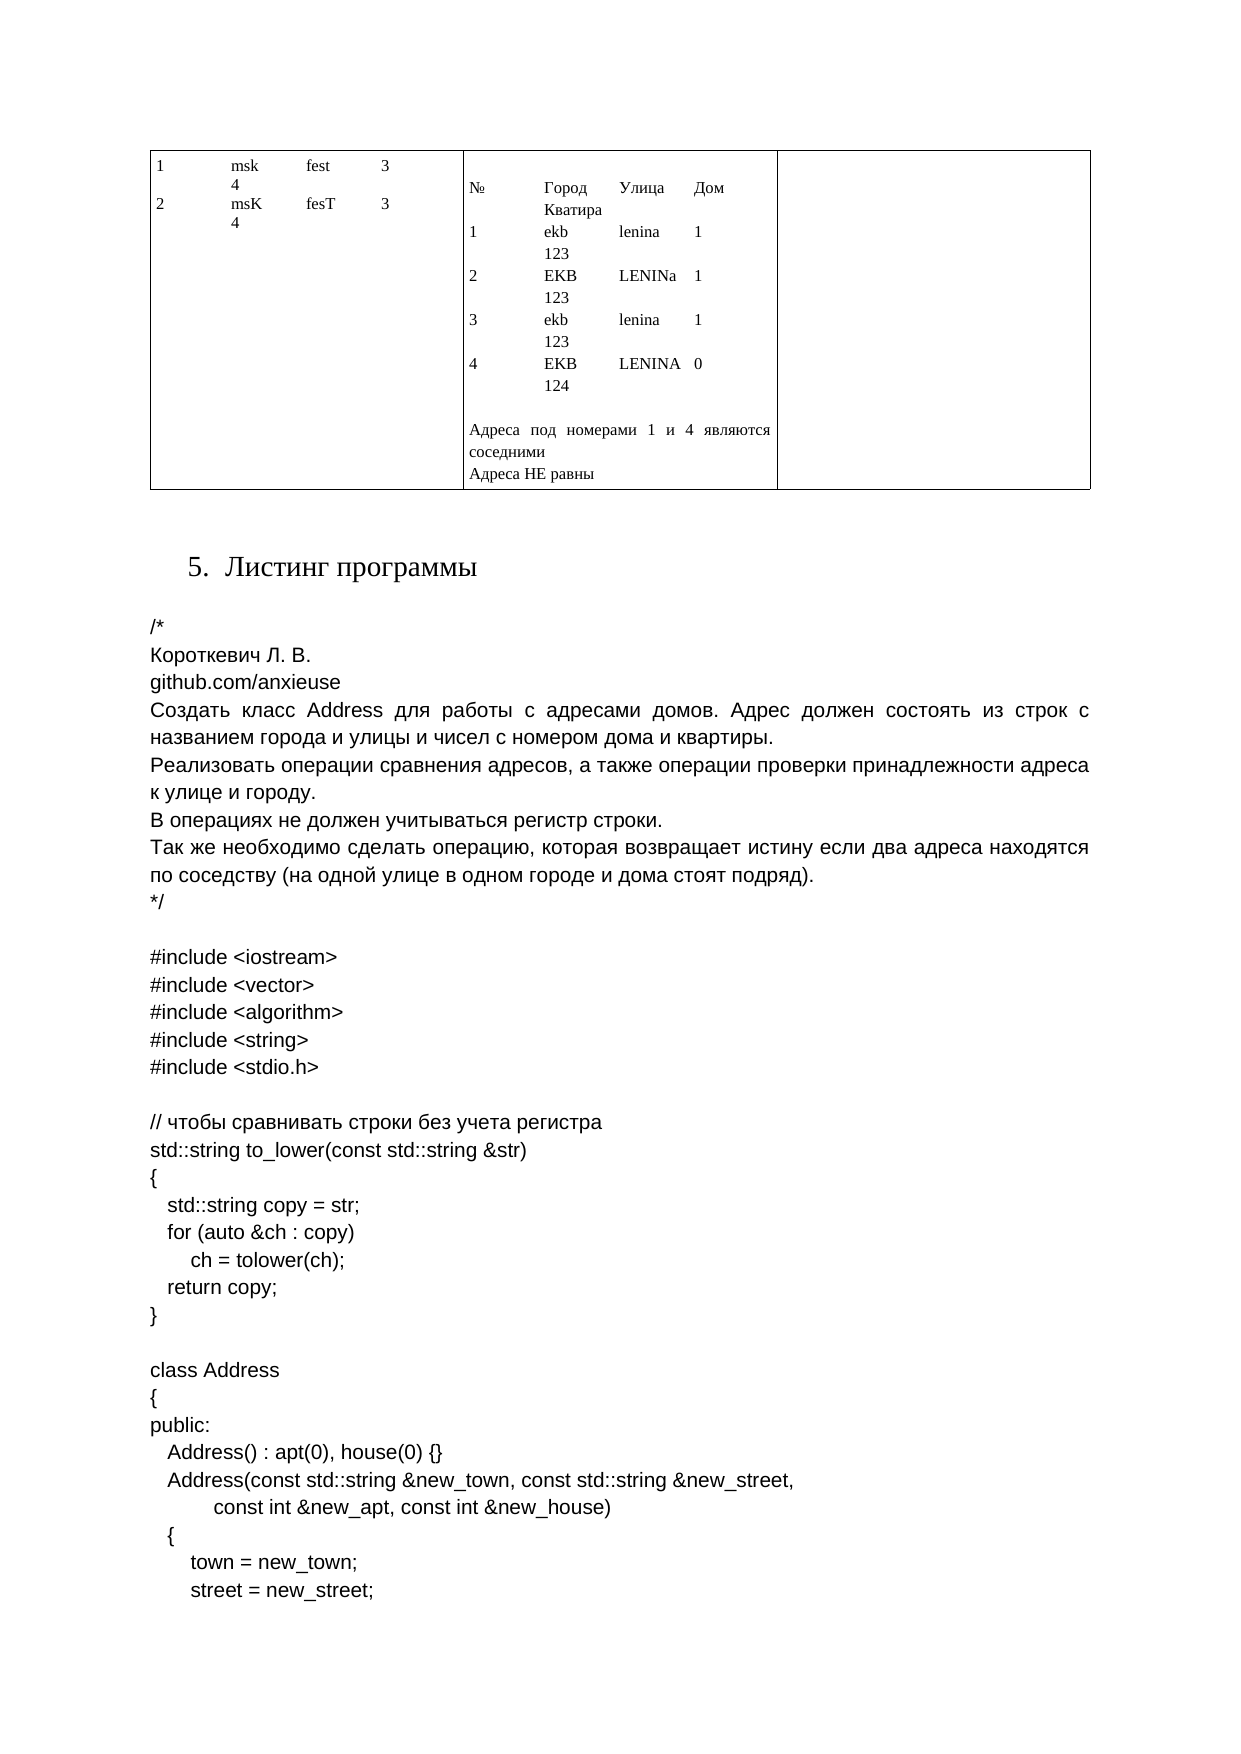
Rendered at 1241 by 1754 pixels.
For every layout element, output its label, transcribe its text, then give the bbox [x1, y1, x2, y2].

text const int &new_apt, const int &new_house) [150, 1495, 1090, 1519]
text public: [150, 1413, 1090, 1437]
text for (auto &ch : copy) [150, 1220, 1090, 1244]
text В операциях не должен учитываться регистр строки. [150, 808, 1090, 832]
table_cell № Город Улица Дом Кватира 1 ekb lenina 1 123 2 EKB LENINa 1 123 3 ekb lenina 1 123 4 EKB LENINA 0 124 Адреса под номерами 1 и 4 являются соседними Адреса НЕ равны [464, 151, 777, 488]
text { [150, 1165, 1090, 1189]
text #include <vector> [150, 973, 1090, 997]
text github.com/anxieuse [150, 670, 1090, 694]
text #include <iostream> [150, 945, 1090, 969]
text /* [150, 615, 1090, 639]
list Листинг программы [187, 549, 1090, 583]
text std::string to_lower(const std::string &str) [150, 1138, 1090, 1162]
text { [150, 1523, 1090, 1547]
text ch = tolower(ch); [150, 1248, 1090, 1272]
text */ [150, 890, 1090, 914]
text street = new_street; [150, 1578, 1090, 1602]
text town = new_town; [150, 1550, 1090, 1574]
text Address() : apt(0), house(0) {} [150, 1440, 1090, 1464]
text #include <stdio.h> [150, 1055, 1090, 1079]
table_cell [778, 151, 1090, 488]
text #include <algorithm> [150, 1000, 1090, 1024]
text class Address [150, 1358, 1090, 1382]
text Создать класс Address для работы с адресами домов. Адрес должен состоять из строк с названием города и улицы и чисел с номером дома и квартиры. [150, 698, 1090, 749]
text Так же необходимо сделать операцию, которая возвращает истину если два адреса находятся по соседству (на одной улице в одном городе и дома стоят подряд). [150, 835, 1090, 887]
text // чтобы сравнивать строки без учета регистра [150, 1110, 1090, 1134]
text std::string copy = str; [150, 1193, 1090, 1217]
table_cell 1 msk fest 3 4 2 msK fesT 3 4 [151, 151, 463, 488]
text Реализовать операции сравнения адресов, а также операции проверки принадлежности адреса к улице и городу. [150, 753, 1090, 804]
text #include <string> [150, 1028, 1090, 1052]
text { [150, 1385, 1090, 1409]
text Address(const std::string &new_town, const std::string &new_street, [150, 1468, 1090, 1492]
text Короткевич Л. В. [150, 643, 1090, 667]
text } [150, 1303, 1090, 1327]
text return copy; [150, 1275, 1090, 1299]
